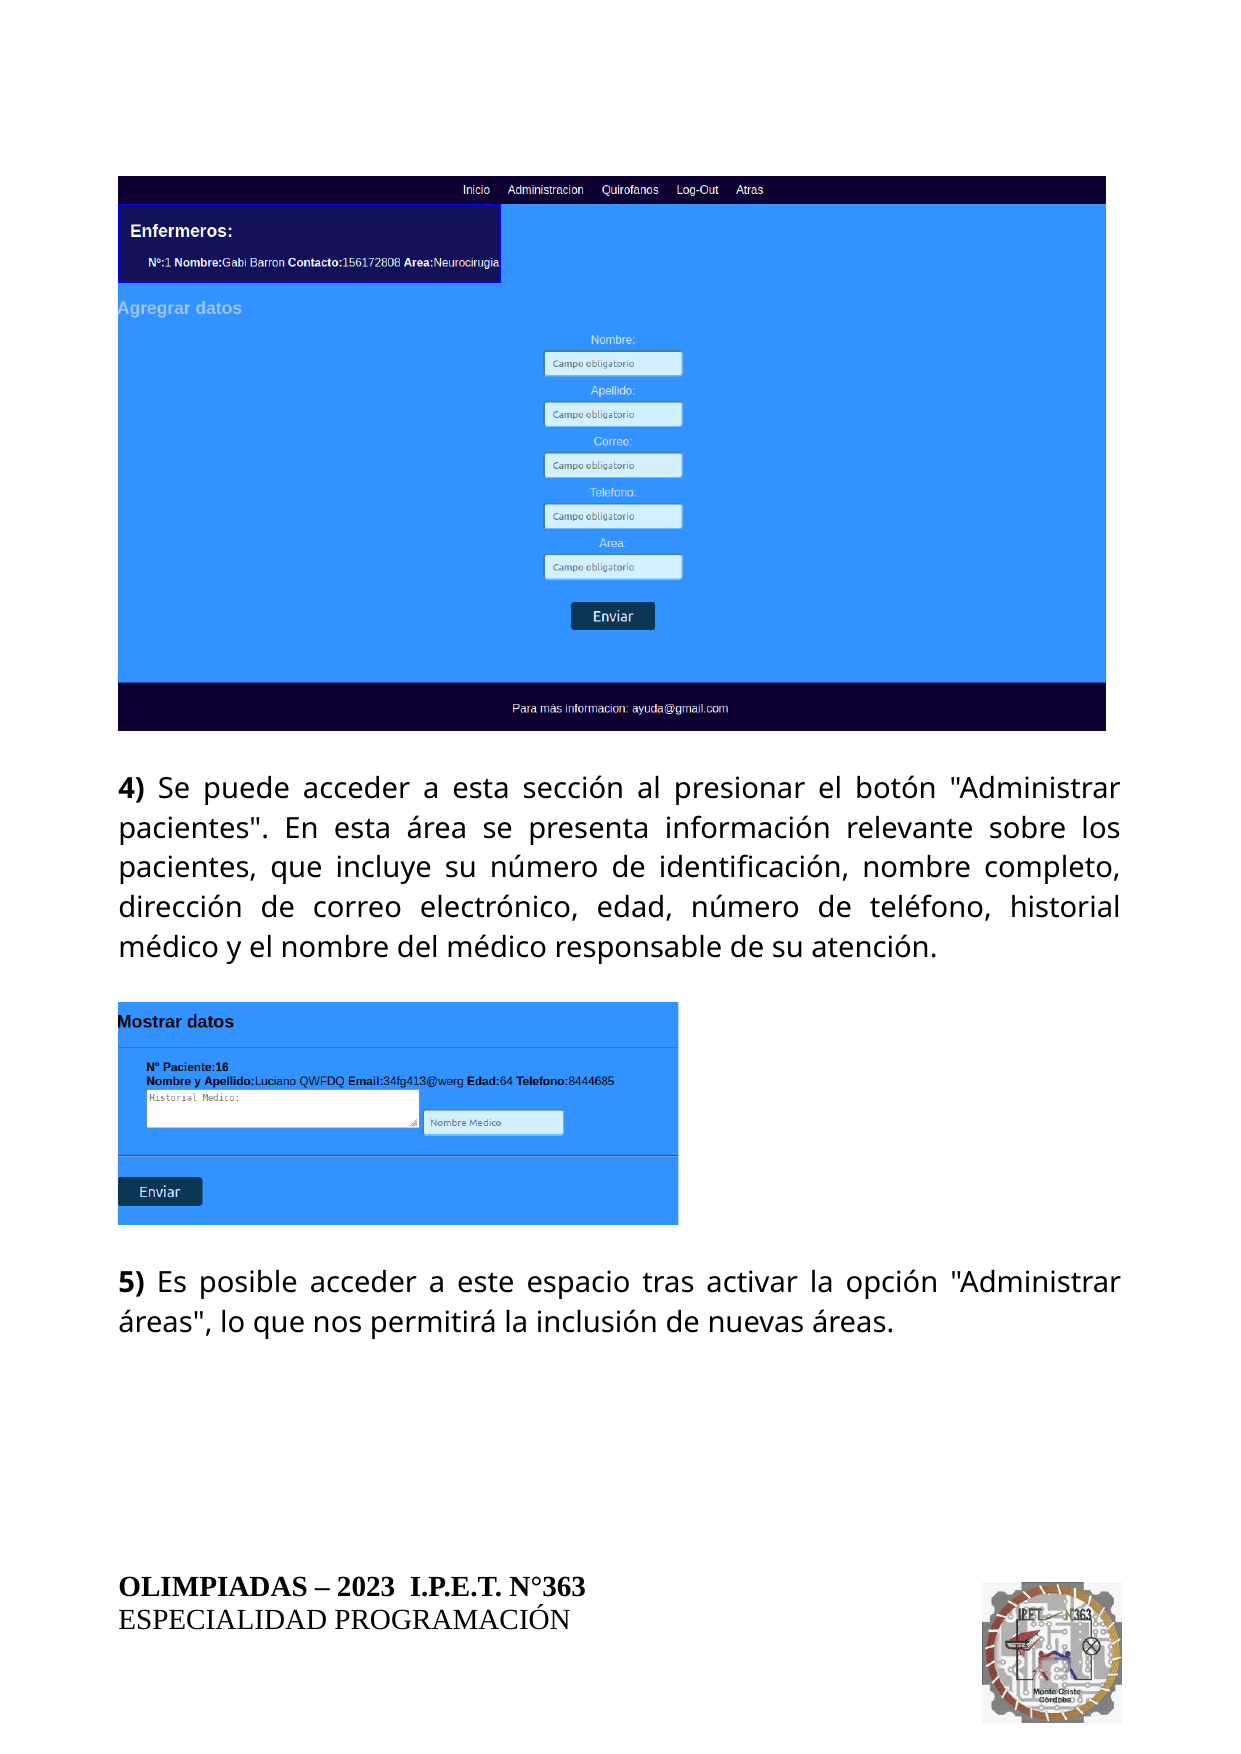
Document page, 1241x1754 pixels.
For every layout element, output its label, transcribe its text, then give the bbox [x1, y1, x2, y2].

text 5) Es posible acceder a este espacio tras activar la opción "Administrar áreas", lo que nos permitirá la inclusión de nuevas áreas. [118, 1261, 1122, 1341]
picture [982, 1582, 1122, 1723]
text 4) Se puede acceder a esta sección al presionar el botón "Administrar pacientes". En esta área se presenta información relevante sobre los pacientes, que incluye su número de identificación, nombre completo, dirección de correo electrónico, edad, número de teléfono, historial médico y el nombre del médico responsable de su atención. [118, 767, 1122, 966]
picture [118, 176, 1106, 731]
